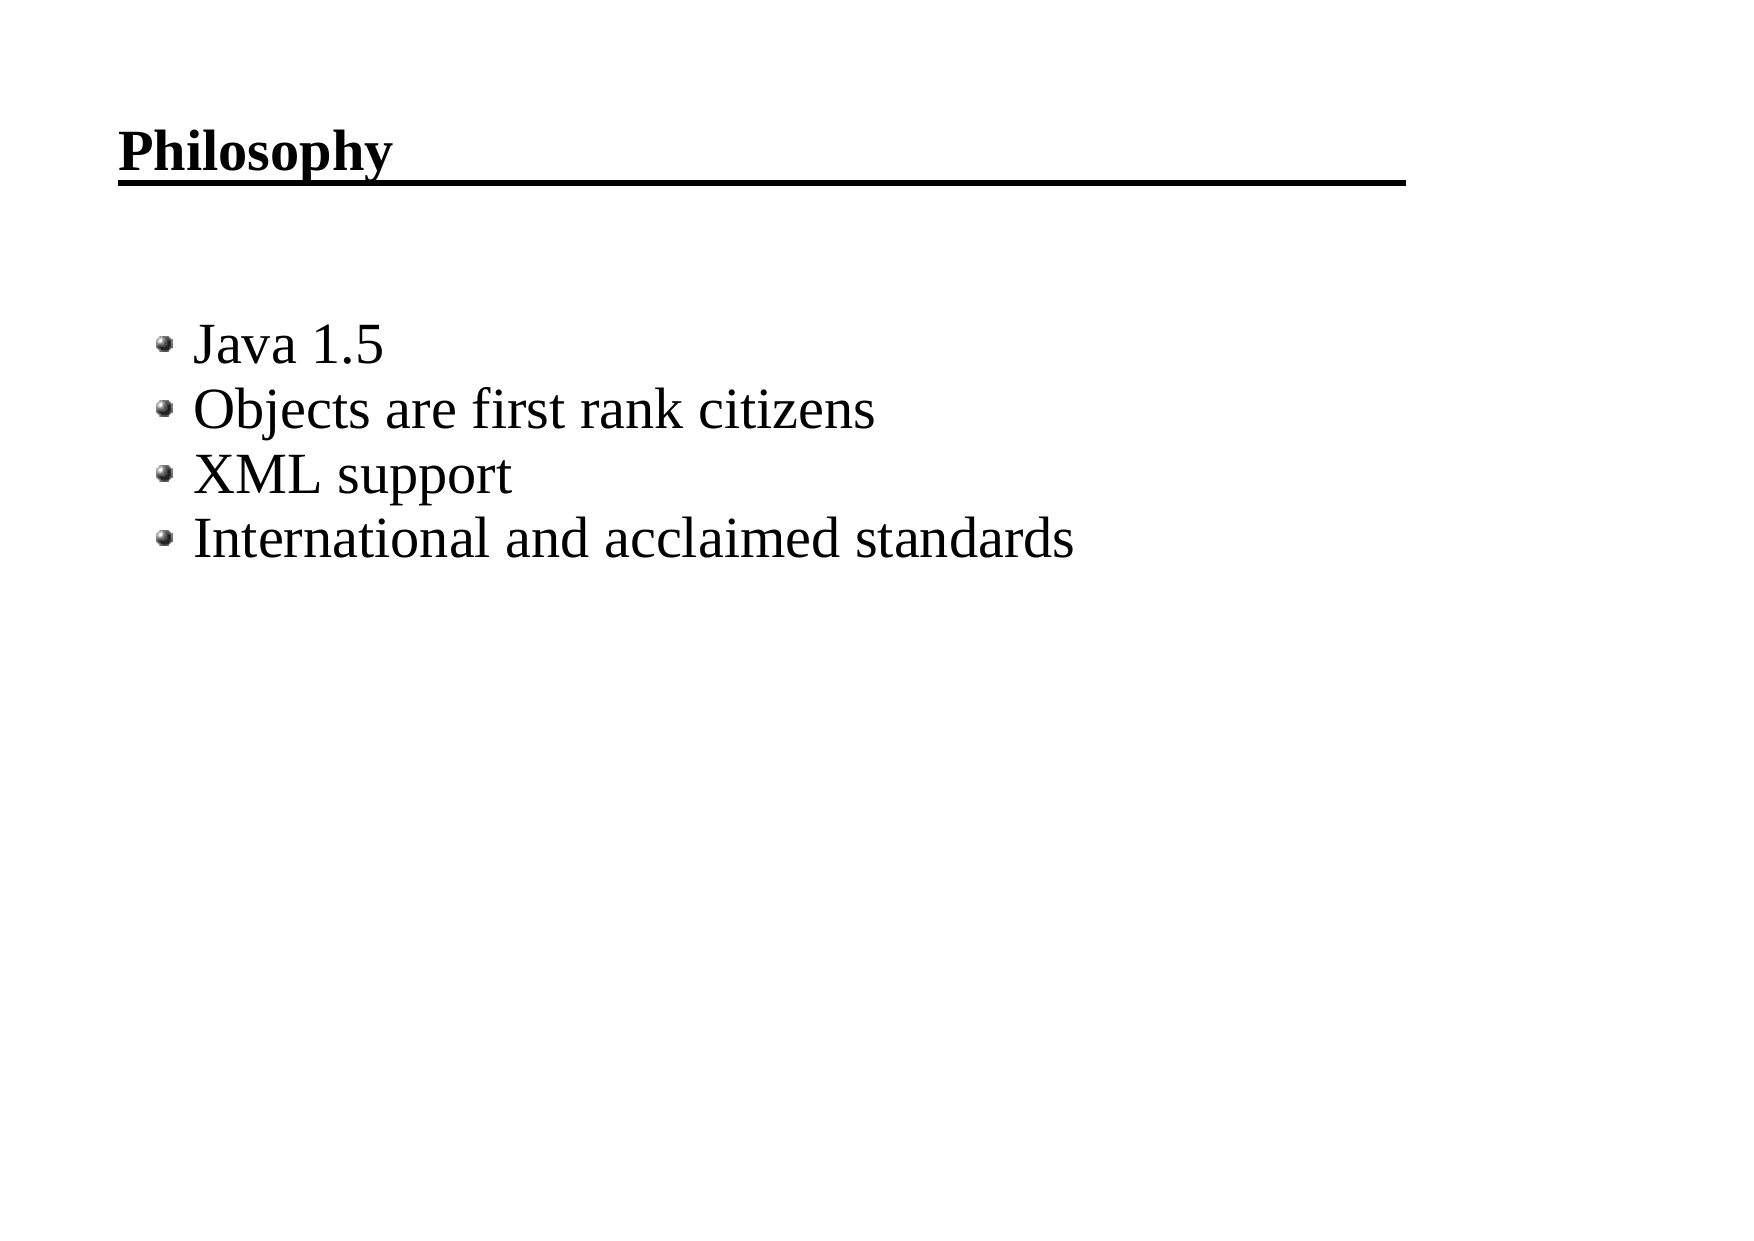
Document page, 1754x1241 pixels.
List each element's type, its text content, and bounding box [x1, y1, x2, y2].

list Objects are first rank citizens [156, 376, 1636, 441]
picture [156, 336, 173, 352]
picture [156, 530, 173, 546]
list Java 1.5 [156, 312, 1636, 376]
text Philosophy [118, 118, 1636, 183]
list XML support [156, 441, 1636, 506]
picture [156, 465, 173, 482]
list International and acclaimed standards [156, 506, 1636, 570]
picture [156, 400, 173, 417]
